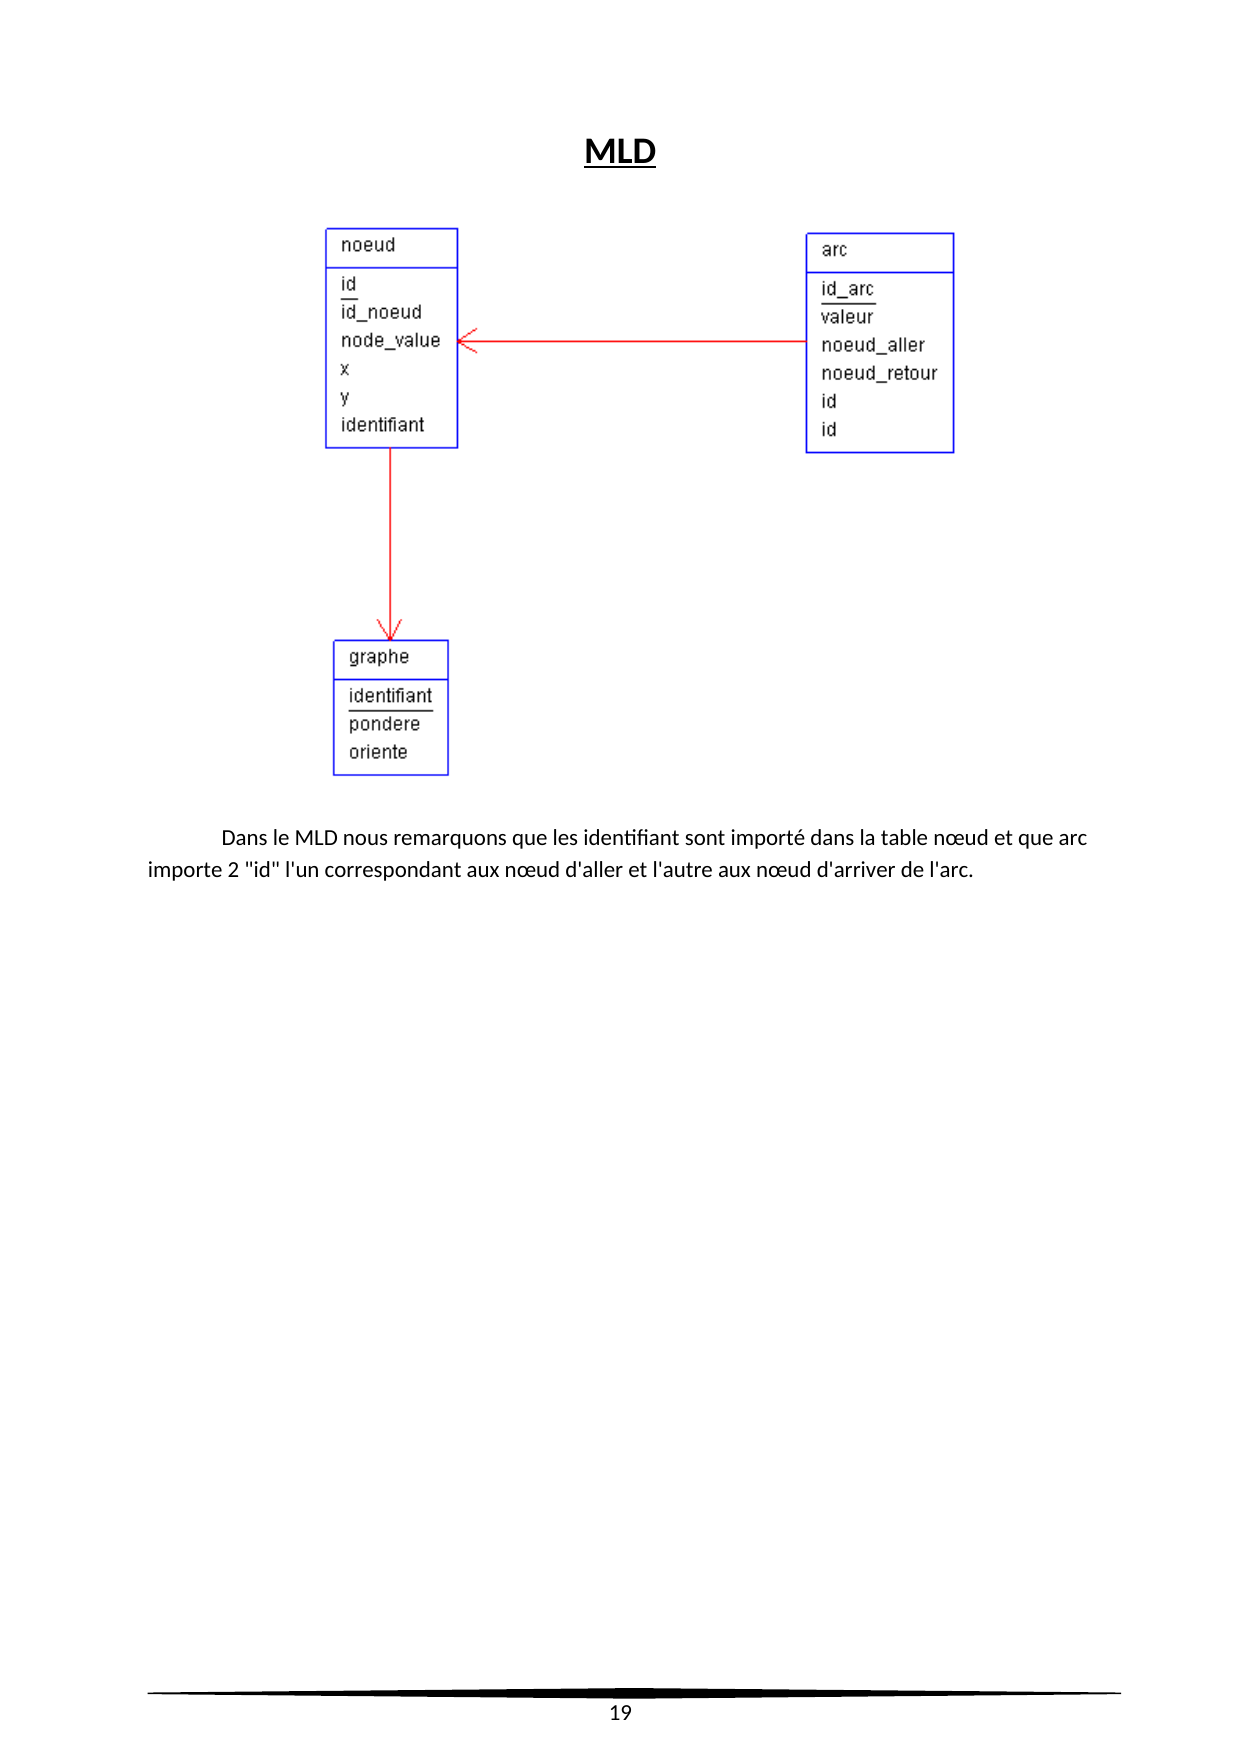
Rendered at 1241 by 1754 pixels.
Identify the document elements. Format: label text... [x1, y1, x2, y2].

text MLD [148, 127, 1093, 173]
text Dans le MLD nous remarquons que les identifiant sont importé dans la table nœud et que arc importe 2 "id" l'un correspondant aux nœud d'aller et l'autre aux nœud d'arriver de l'arc. [148, 823, 1093, 883]
